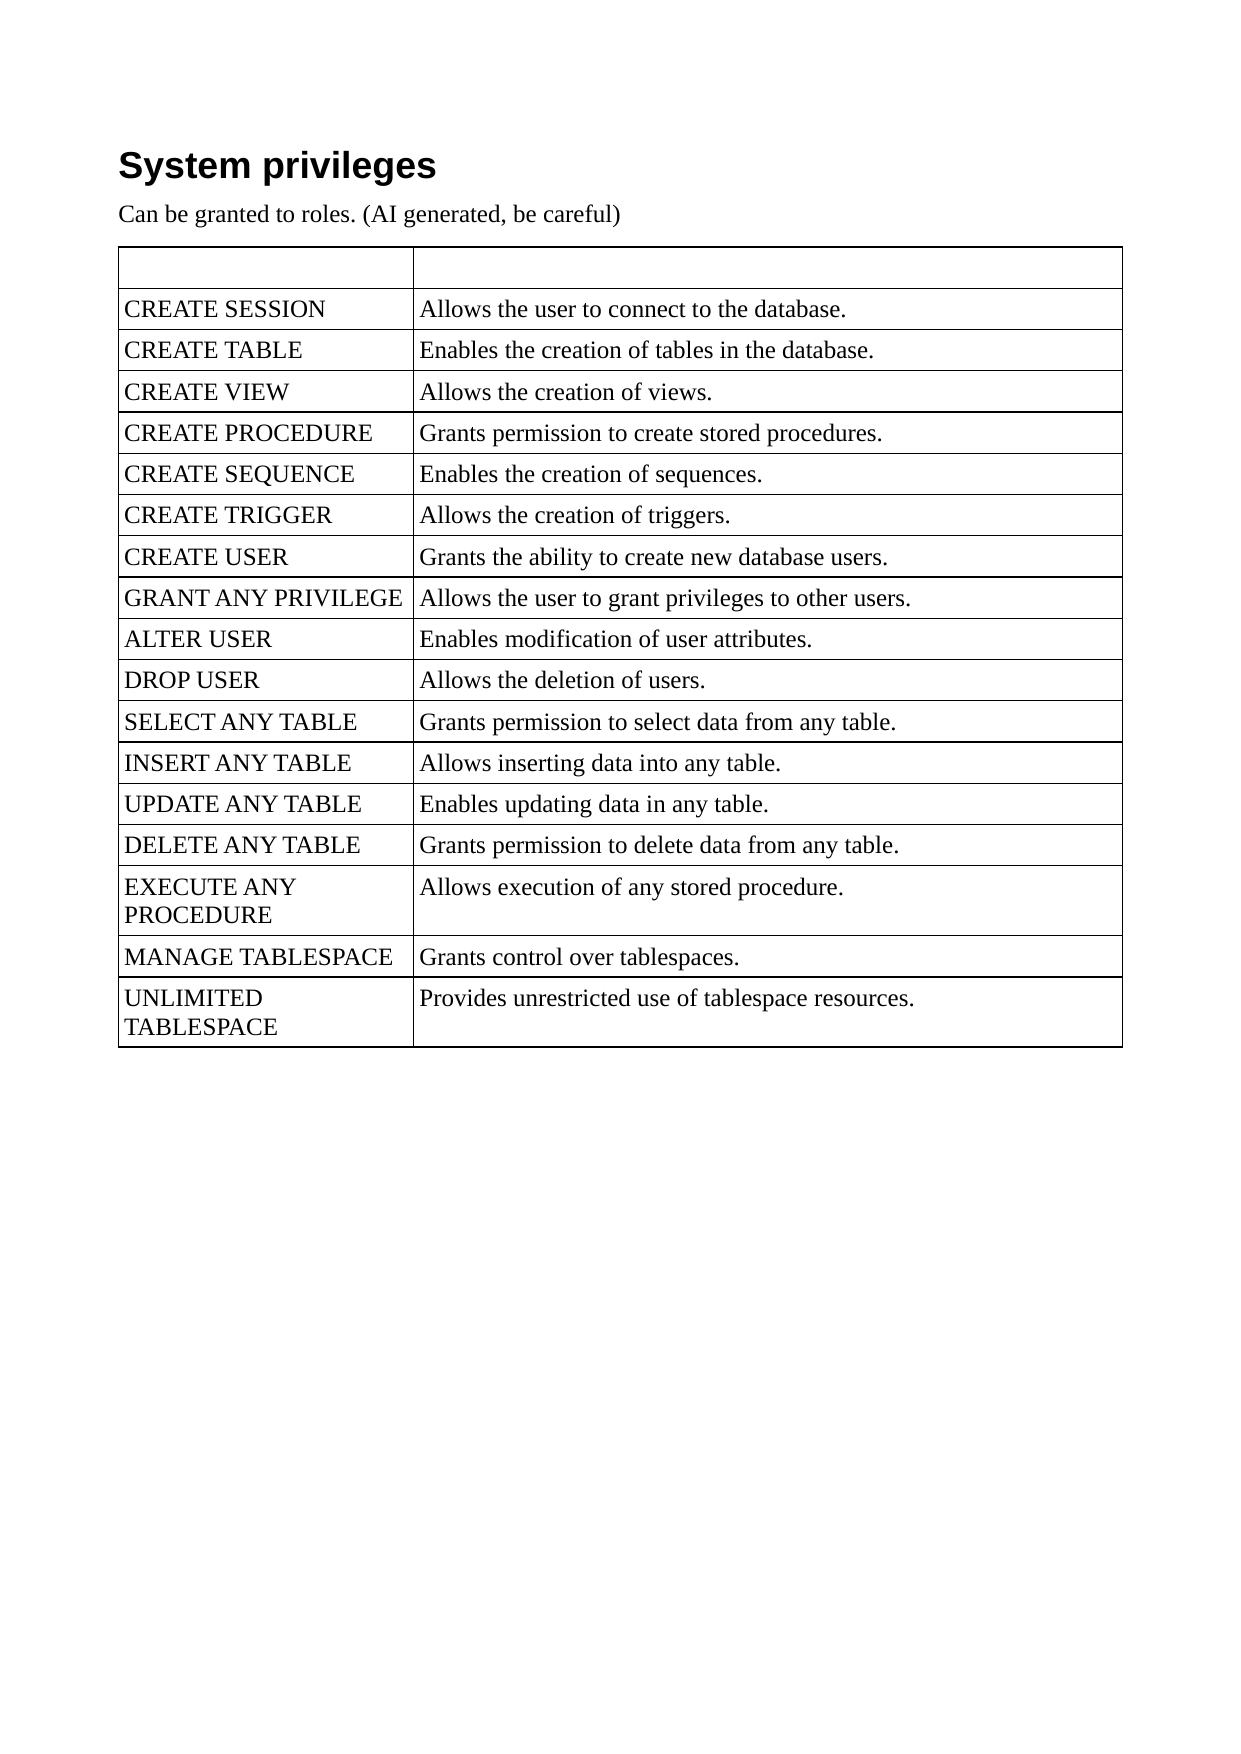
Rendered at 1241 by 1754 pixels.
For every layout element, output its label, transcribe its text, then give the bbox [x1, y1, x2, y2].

table_cell CREATE TABLE [119, 330, 413, 370]
table_cell Enables the creation of sequences. [414, 454, 1122, 494]
table_cell CREATE SESSION [119, 289, 413, 329]
table_cell Enables the creation of tables in the database. [414, 330, 1122, 370]
subtitle System privileges [118, 143, 1122, 186]
table_cell Grants permission to create stored procedures. [414, 413, 1122, 453]
table_cell UPDATE ANY TABLE [119, 784, 413, 824]
table_cell Enables modification of user attributes. [414, 619, 1122, 659]
table_cell SELECT ANY TABLE [119, 701, 413, 741]
table_cell Provides unrestricted use of tablespace resources. [414, 978, 1122, 1046]
table_cell Allows the user to connect to the database. [414, 289, 1122, 329]
table_cell Grants the ability to create new database users. [414, 536, 1122, 576]
table_cell CREATE SEQUENCE [119, 454, 413, 494]
table_cell Enables updating data in any table. [414, 784, 1122, 824]
table_cell Grants permission to select data from any table. [414, 701, 1122, 741]
table_cell CREATE VIEW [119, 371, 413, 411]
table_cell ALTER USER [119, 619, 413, 659]
table_cell MANAGE TABLESPACE [119, 936, 413, 976]
table_cell DELETE ANY TABLE [119, 825, 413, 865]
table_cell CREATE USER [119, 536, 413, 576]
text Can be granted to roles. (AI generated, be careful) [118, 199, 1122, 227]
table_cell GRANT ANY PRIVILEGE [119, 578, 413, 618]
table_cell Grants permission to delete data from any table. [414, 825, 1122, 865]
table_cell EXECUTE ANY PROCEDURE [119, 866, 413, 935]
table_cell INSERT ANY TABLE [119, 743, 413, 783]
table_header [414, 248, 1122, 288]
table_cell Allows the user to grant privileges to other users. [414, 578, 1122, 618]
table_cell Allows the creation of triggers. [414, 495, 1122, 535]
table_cell CREATE TRIGGER [119, 495, 413, 535]
table_cell Allows the creation of views. [414, 371, 1122, 411]
table_cell CREATE PROCEDURE [119, 413, 413, 453]
table_cell Allows execution of any stored procedure. [414, 866, 1122, 935]
table_cell DROP USER [119, 660, 413, 700]
table_cell Grants control over tablespaces. [414, 936, 1122, 976]
table_cell UNLIMITED TABLESPACE [119, 978, 413, 1046]
table_cell Allows inserting data into any table. [414, 743, 1122, 783]
table_cell Allows the deletion of users. [414, 660, 1122, 700]
table_header [119, 248, 413, 288]
